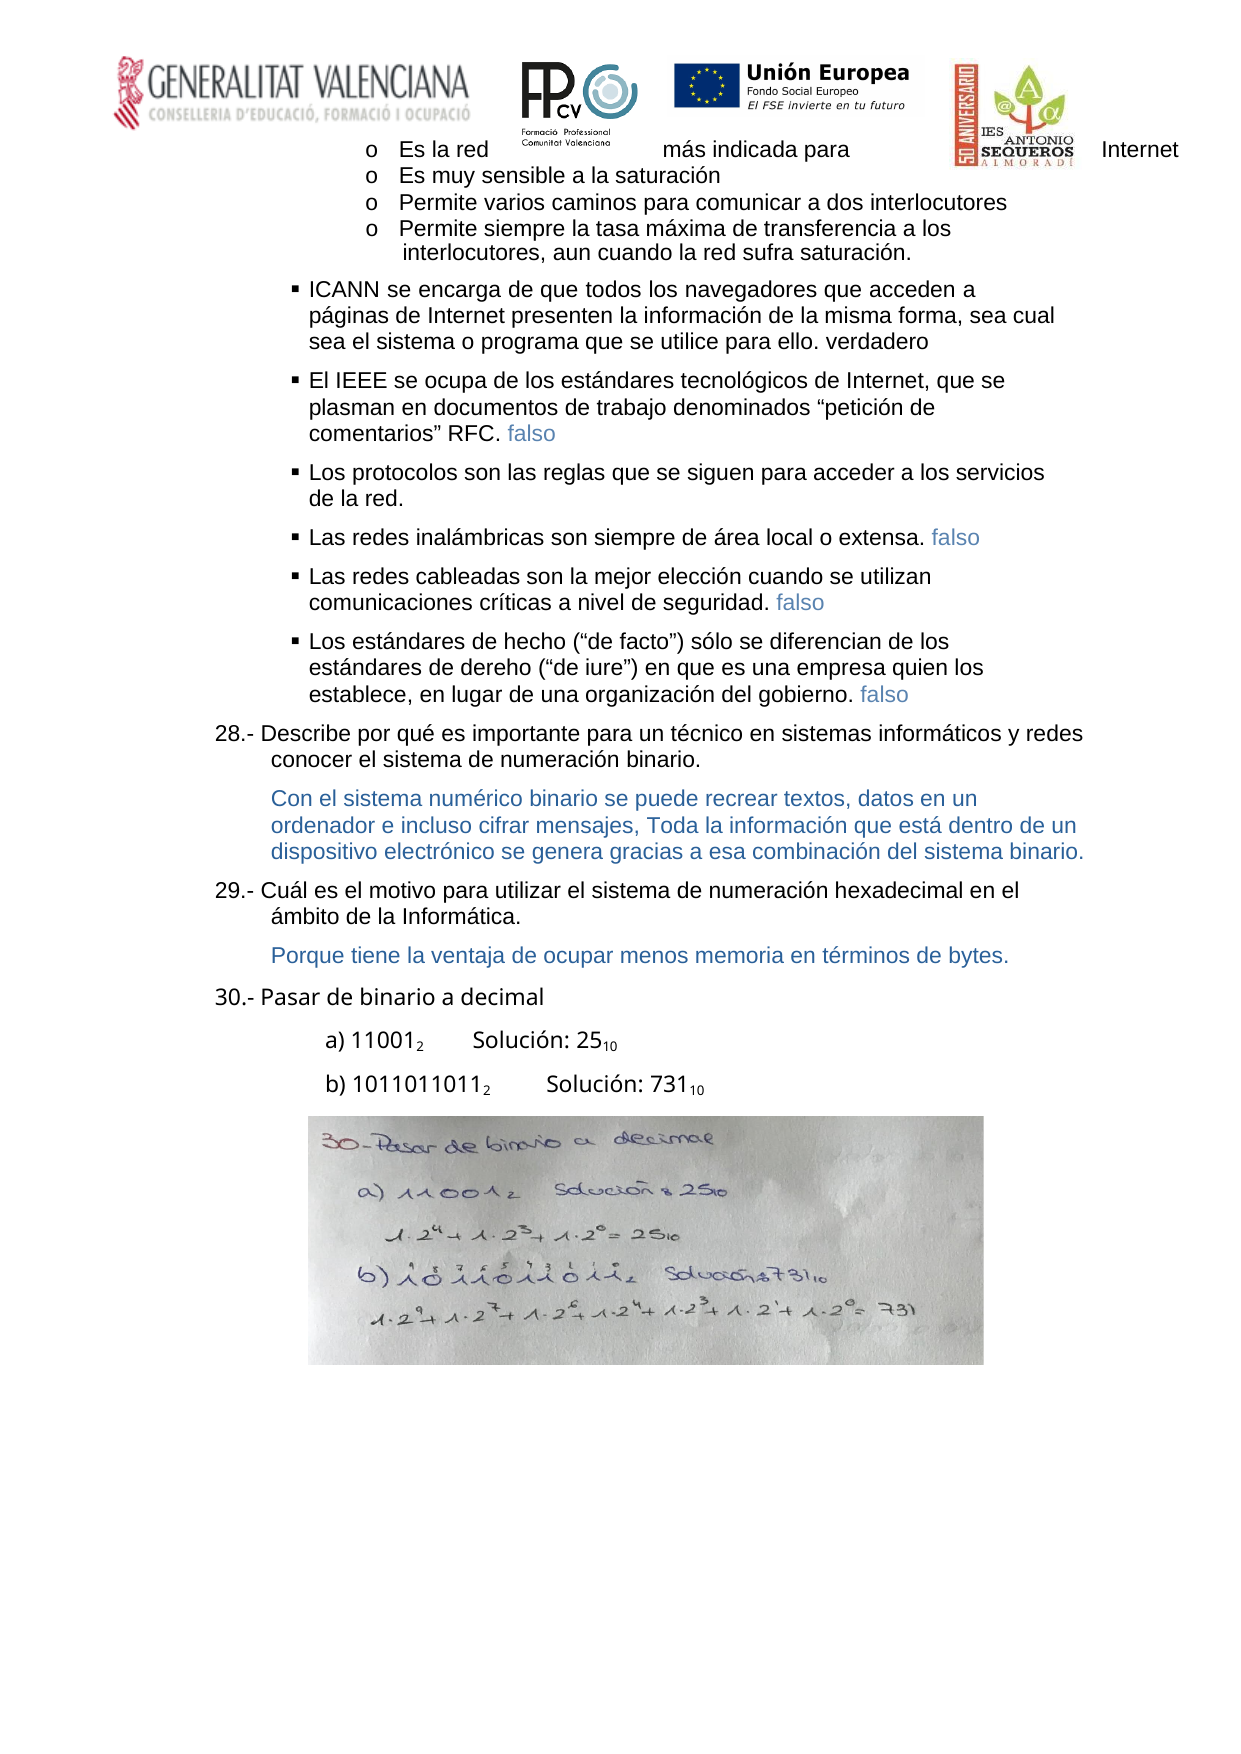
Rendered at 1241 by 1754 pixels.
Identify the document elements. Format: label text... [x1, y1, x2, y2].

list ICANN se encarga de que todos los navegadores que acceden a páginas de Internet presenten la información de la misma forma, sea cual sea el sistema o programa que se utilice para ello. verdadero [290, 276, 1056, 354]
list Las redes inalámbricas son siempre de área local o extensa. falso [290, 524, 1209, 550]
list Los estándares de hecho (“de facto”) sólo se diferencian de los estándares de dereho (“de iure”) en que es una empresa quien los establece, en lugar de una organización del gobierno. falso [290, 628, 984, 707]
list Es la red más indicada para Internet [364, 135, 1209, 163]
text a) 110012 Solución: 2510 [325, 1024, 1209, 1056]
text Con el sistema numérico binario se puede recrear textos, datos en un ordenador e incluso cifrar mensajes, Toda la información que está dentro de un dispositivo electrónico se genera gracias a esa combinación del sistema binario. [214, 785, 1085, 864]
text 29.- Cuál es el motivo para utilizar el sistema de numeración hexadecimal en el ámbito de la Informática. [214, 877, 1021, 929]
text b) 10110110112 Solución: 73110 [325, 1068, 1209, 1099]
list Los protocolos son las reglas que se siguen para acceder a los servicios de la red. [290, 458, 1045, 511]
picture [949, 58, 1083, 135]
text Porque tiene la ventaja de ocupar menos memoria en términos de bytes. [214, 942, 1021, 968]
list El IEEE se ocupa de los estándares tecnológicos de Internet, que se plasman en documentos de trabajo denominados “petición de comentarios” RFC. falso [290, 367, 1006, 446]
text 28.- Describe por qué es importante para un técnico en sistemas informáticos y redes conocer el sistema de numeración binario. [214, 720, 1085, 772]
list Permite siempre la tasa máxima de transferencia a los interlocutores, aun cuando la red sufra saturación. [365, 216, 952, 266]
picture [308, 1116, 619, 1133]
picture [88, 56, 490, 131]
text 30.- Pasar de binario a decimal [214, 980, 1209, 1012]
picture [666, 55, 925, 117]
list Permite varios caminos para comunicar a dos interlocutores [364, 189, 1209, 215]
list Las redes cableadas son la mejor elección cuando se utilizan comunicaciones críticas a nivel de seguridad. falso [290, 563, 932, 616]
picture [513, 55, 644, 135]
list Es muy sensible a la saturación [364, 163, 1209, 189]
